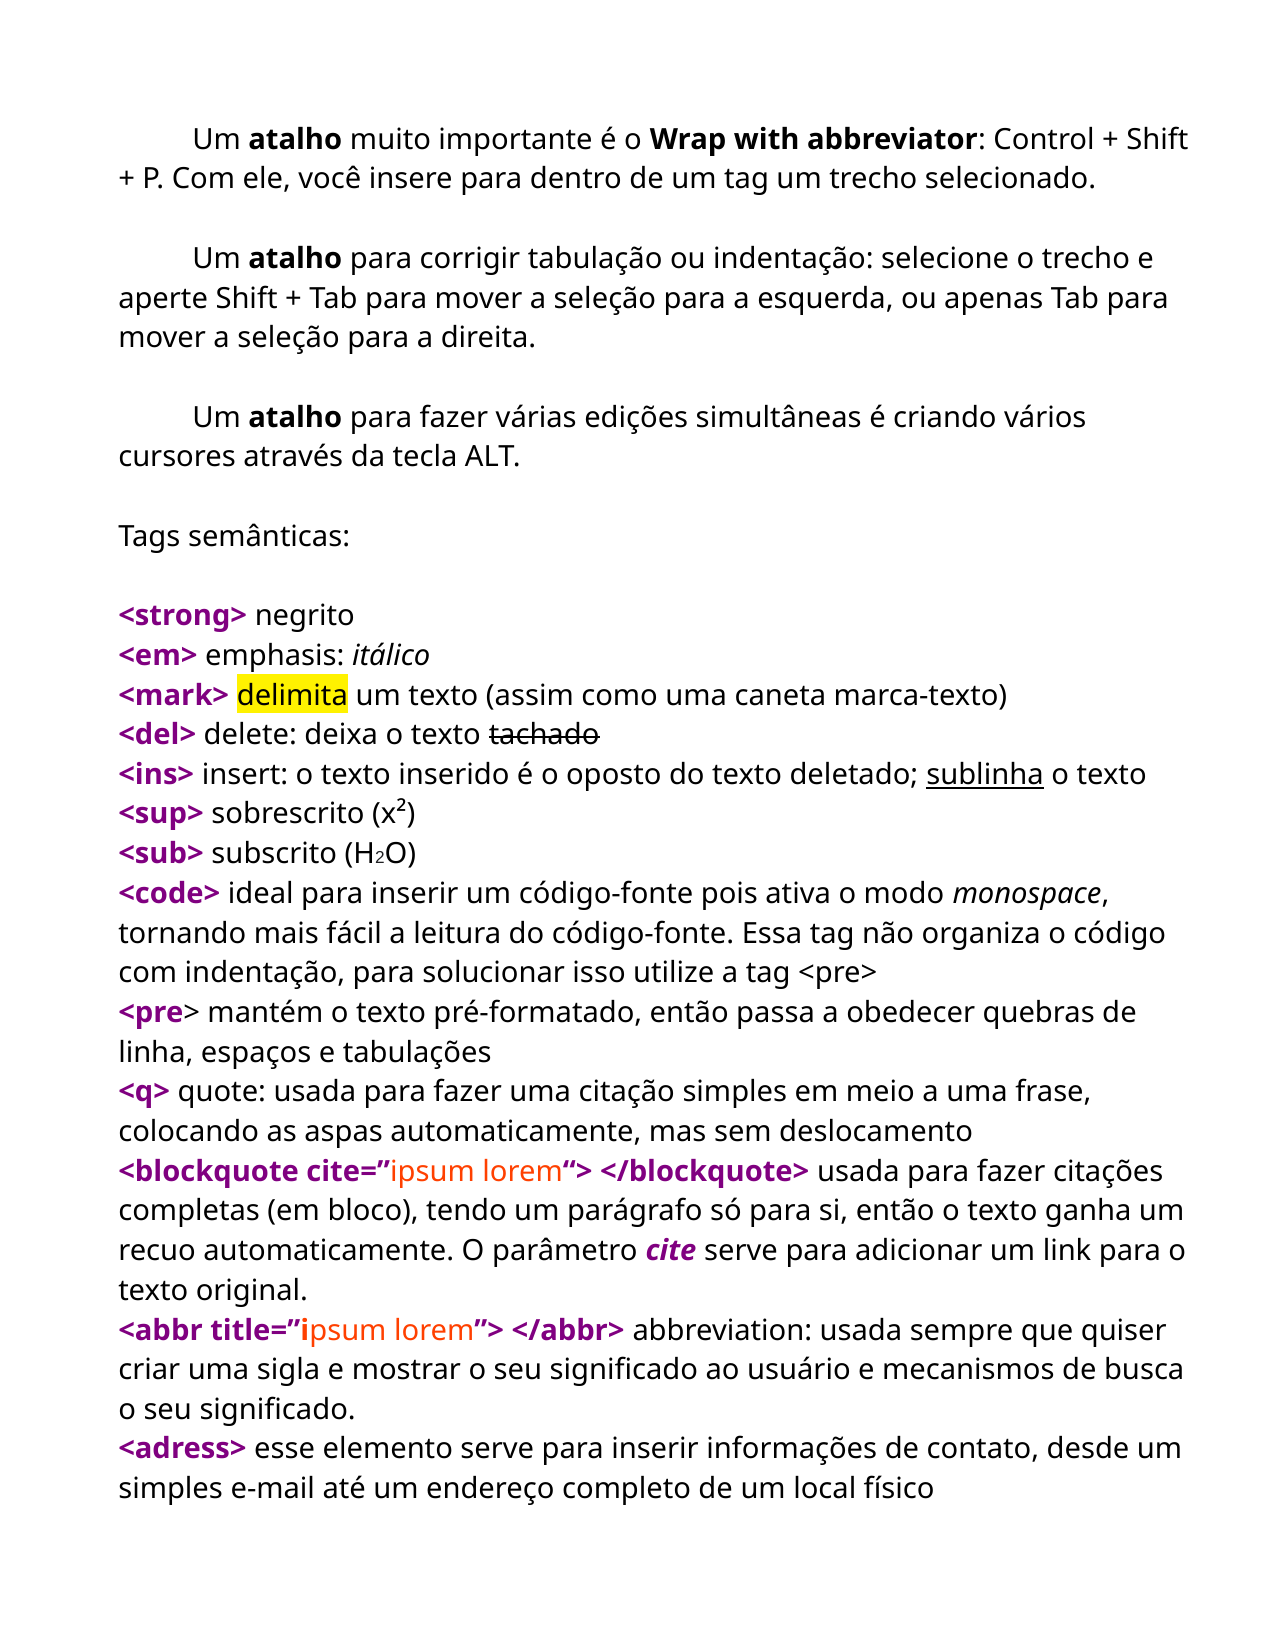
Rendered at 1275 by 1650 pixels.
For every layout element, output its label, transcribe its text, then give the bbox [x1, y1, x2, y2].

text <adress> esse elemento serve para inserir informações de contato, desde um simples e-mail até um endereço completo de um local físico [118, 1428, 1198, 1507]
text <sub> subscrito (H2O) [118, 832, 1198, 872]
text Um atalho para corrigir tabulação ou indentação: selecione o trecho e aperte Shift + Tab para mover a seleção para a esquerda, ou apenas Tab para mover a seleção para a direita. [118, 237, 1198, 356]
text <q> quote: usada para fazer uma citação simples em meio a uma frase, colocando as aspas automaticamente, mas sem deslocamento [118, 1071, 1198, 1150]
text <mark> delimita um texto (assim como uma caneta marca-texto) [118, 674, 1198, 713]
text <em> emphasis: itálico [118, 634, 1198, 674]
text Um atalho muito importante é o Wrap with abbreviator: Control + Shift + P. Com ele, você insere para dentro de um tag um trecho selecionado. [118, 118, 1198, 197]
text <abbr title=”ipsum lorem”> </abbr> abbreviation: usada sempre que quiser criar uma sigla e mostrar o seu significado ao usuário e mecanismos de busca o seu significado. [118, 1309, 1198, 1428]
text <del> delete: deixa o texto tachado [118, 713, 1198, 753]
text Tags semânticas: [118, 515, 1198, 555]
text <code> ideal para inserir um código-fonte pois ativa o modo monospace, tornando mais fácil a leitura do código-fonte. Essa tag não organiza o código com indentação, para solucionar isso utilize a tag <pre> [118, 872, 1198, 991]
text <blockquote cite=”ipsum lorem“> </blockquote> usada para fazer citações completas (em bloco), tendo um parágrafo só para si, então o texto ganha um recuo automaticamente. O parâmetro cite serve para adicionar um link para o texto original. [118, 1150, 1198, 1309]
text Um atalho para fazer várias edições simultâneas é criando vários cursores através da tecla ALT. [118, 396, 1198, 475]
text <ins> insert: o texto inserido é o oposto do texto deletado; sublinha o texto [118, 753, 1198, 793]
text <strong> negrito [118, 594, 1198, 634]
text <sup> sobrescrito (x²) [118, 793, 1198, 832]
text <pre> mantém o texto pré-formatado, então passa a obedecer quebras de linha, espaços e tabulações [118, 991, 1198, 1071]
